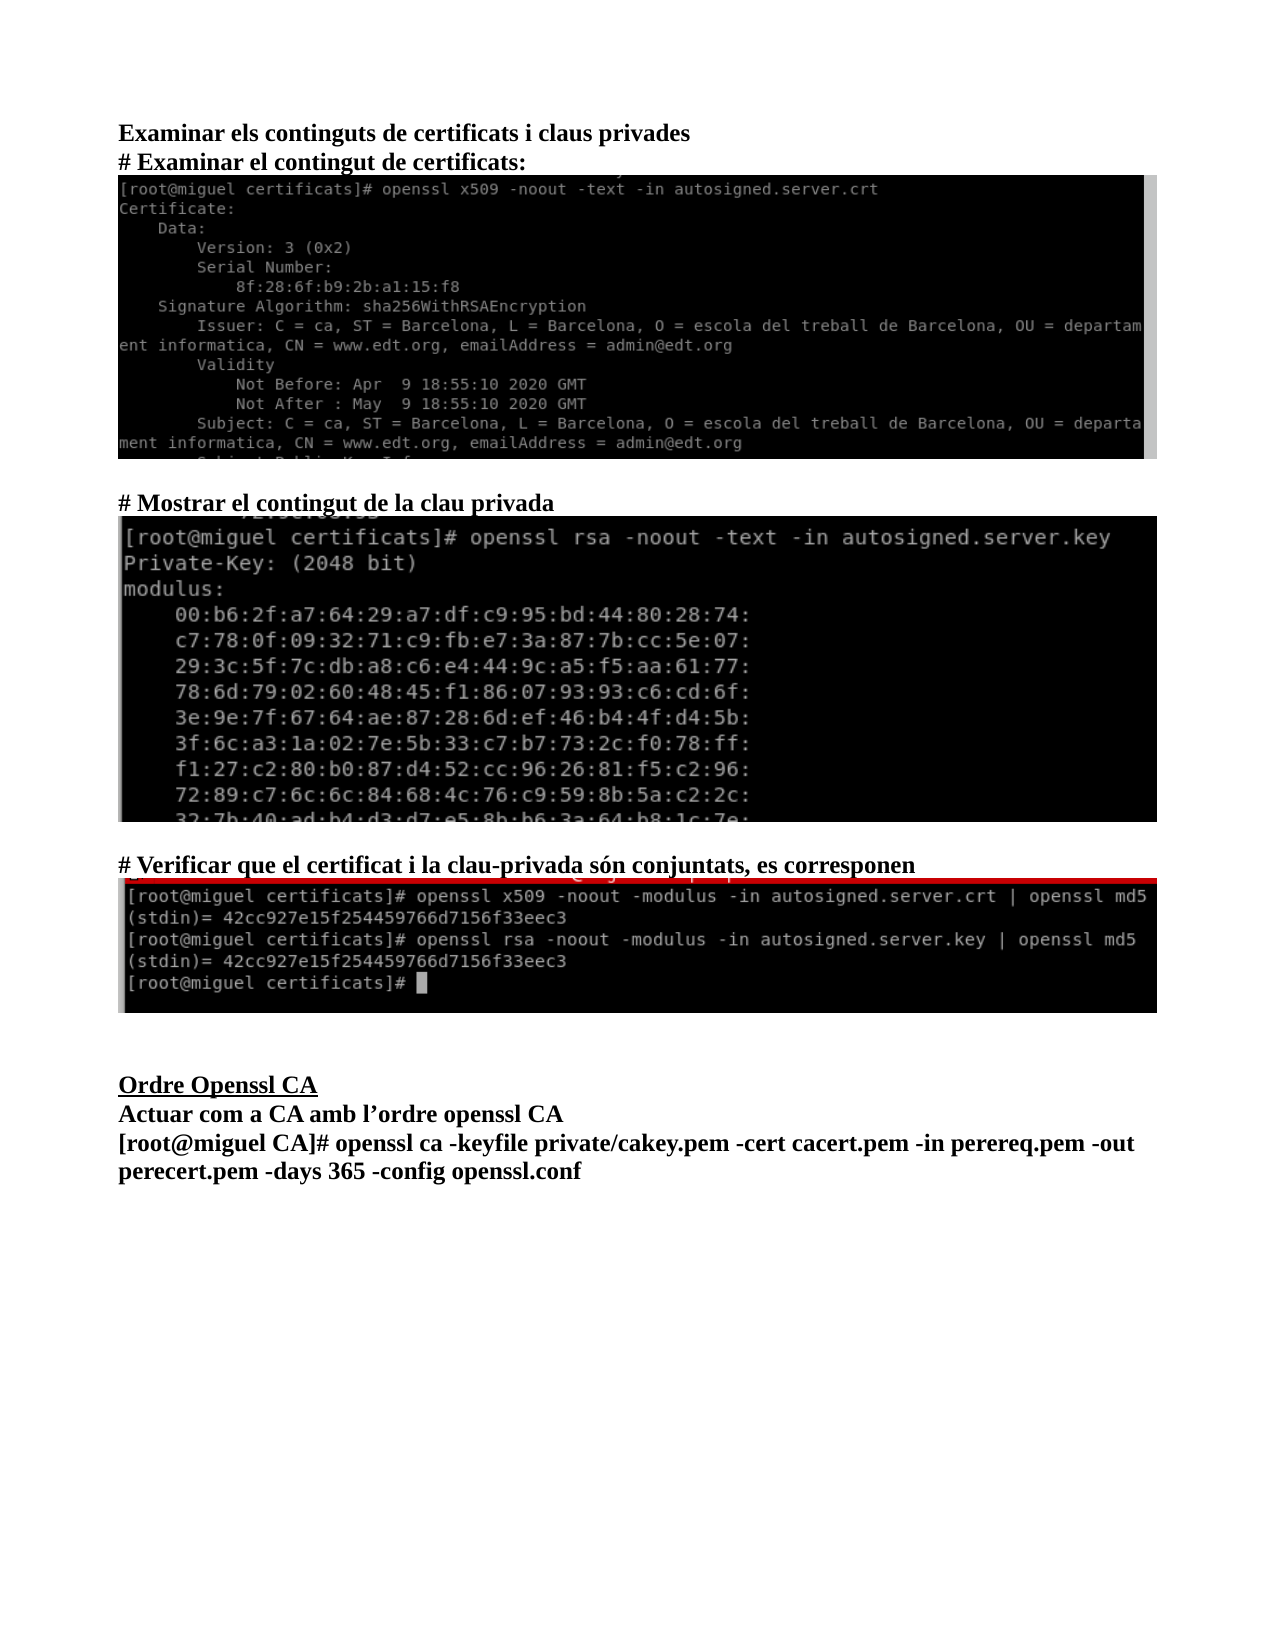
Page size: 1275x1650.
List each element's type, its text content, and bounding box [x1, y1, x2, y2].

text [root@miguel CA]# openssl ca -keyfile private/cakey.pem -cert cacert.pem -in perereq.pem -out perecert.pem -days 365 -config openssl.conf [118, 1128, 1157, 1185]
picture [118, 516, 1157, 822]
text # Verificar que el certificat i la clau-privada són conjuntats, es corresponen [118, 850, 1157, 878]
text Actuar com a CA amb l’ordre openssl CA [118, 1099, 1157, 1128]
text Examinar els continguts de certificats i claus privades [118, 118, 1157, 147]
text # Mostrar el contingut de la clau privada [118, 488, 1157, 516]
text # Examinar el contingut de certificats: [118, 147, 1157, 175]
text Ordre Openssl CA [118, 1070, 1157, 1099]
picture [118, 878, 1157, 1013]
picture [118, 175, 1157, 459]
